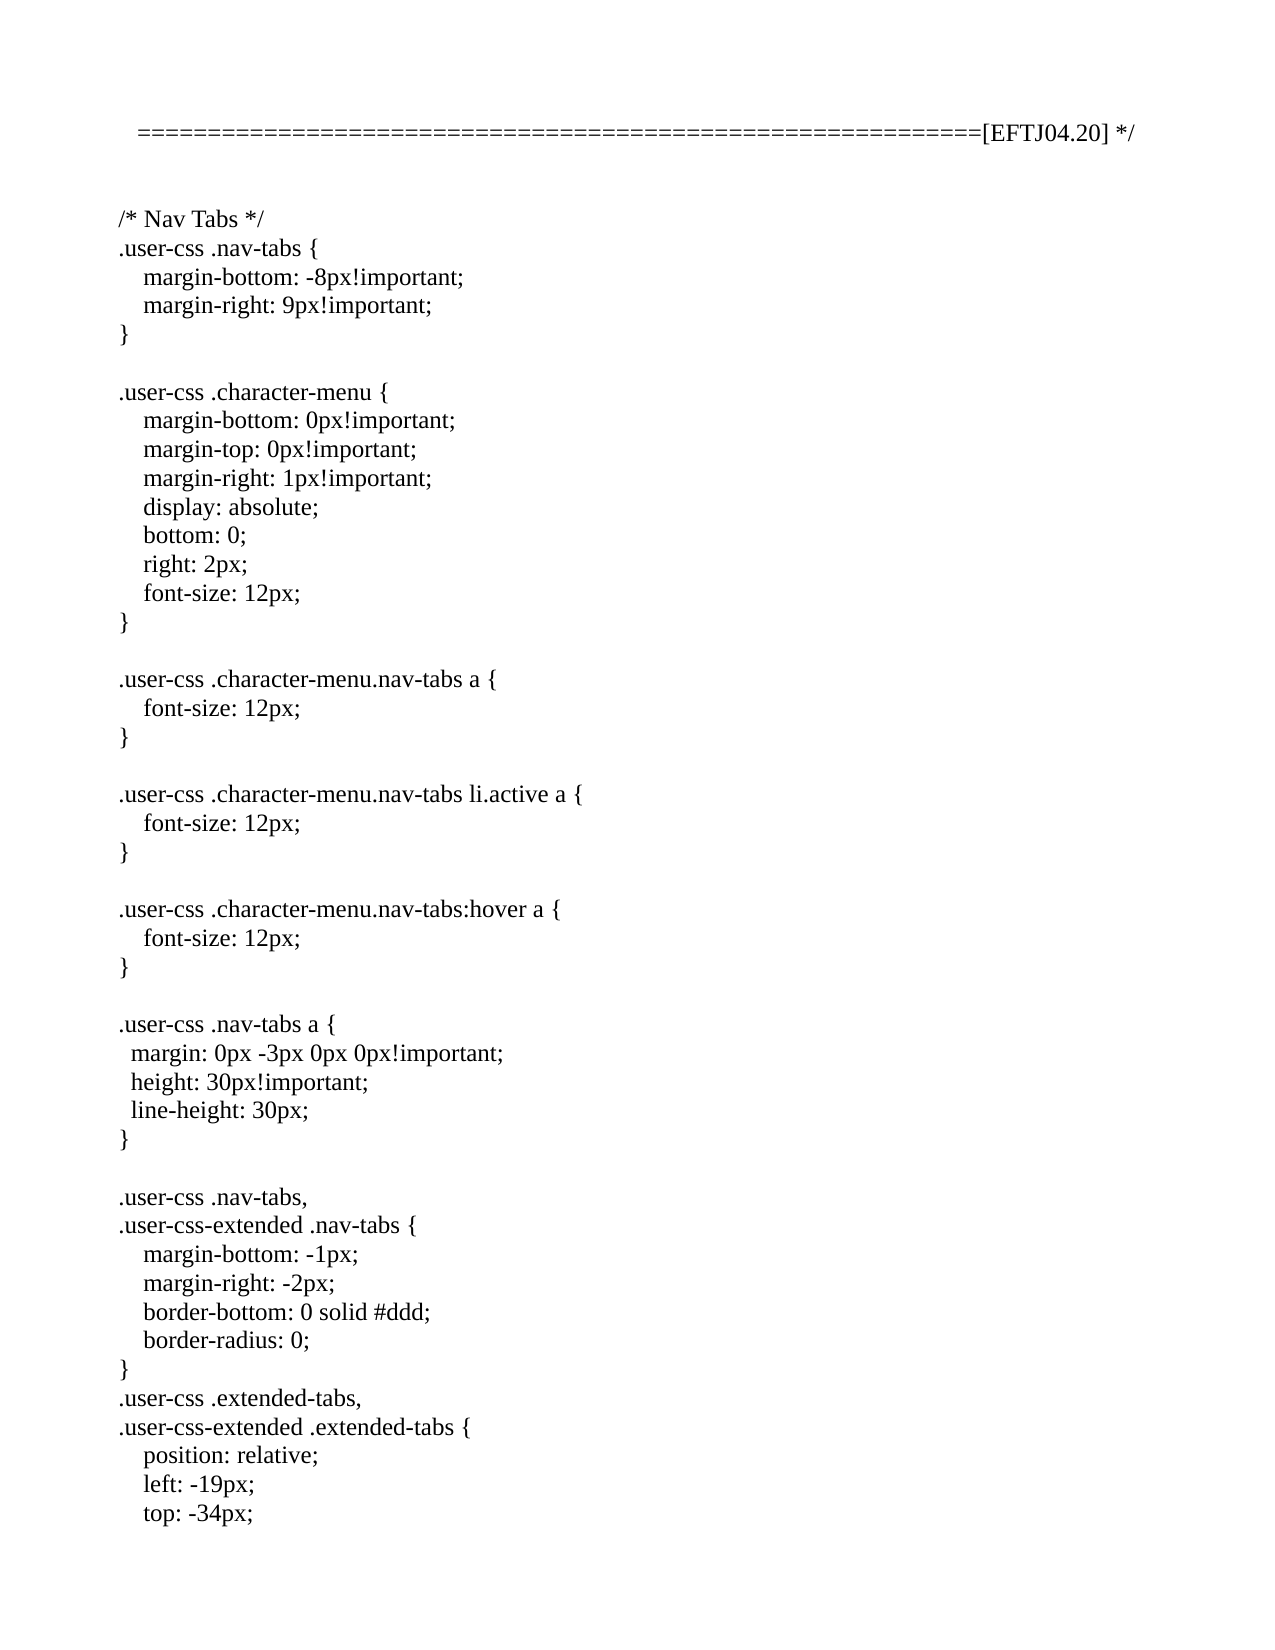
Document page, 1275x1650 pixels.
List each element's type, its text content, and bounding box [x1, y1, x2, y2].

text display: absolute; [118, 492, 1157, 521]
text } [118, 607, 1157, 636]
text margin-right: 9px!important; [118, 291, 1157, 319]
text } [118, 1354, 1157, 1383]
text } [118, 722, 1157, 751]
text margin-bottom: -8px!important; [118, 262, 1157, 291]
text } [118, 1124, 1157, 1153]
text margin-right: 1px!important; [118, 463, 1157, 492]
text border-radius: 0; [118, 1326, 1157, 1354]
text } [118, 837, 1157, 866]
text .user-css .character-menu.nav-tabs:hover a { [118, 894, 1157, 923]
text margin: 0px -3px 0px 0px!important; [118, 1038, 1157, 1067]
text .user-css-extended .nav-tabs { [118, 1211, 1157, 1239]
text position: relative; [118, 1441, 1157, 1469]
text border-bottom: 0 solid #ddd; [118, 1297, 1157, 1326]
text font-size: 12px; [118, 923, 1157, 952]
text .user-css .character-menu.nav-tabs a { [118, 664, 1157, 693]
text right: 2px; [118, 549, 1157, 578]
text } [118, 319, 1157, 348]
text .user-css .extended-tabs, [118, 1383, 1157, 1412]
text ============================================================[EFTJ04.20] */ [118, 118, 1157, 147]
text .user-css-extended .extended-tabs { [118, 1412, 1157, 1441]
text font-size: 12px; [118, 578, 1157, 607]
text .user-css .nav-tabs a { [118, 1009, 1157, 1038]
text .user-css .nav-tabs { [118, 233, 1157, 262]
text font-size: 12px; [118, 808, 1157, 837]
text top: -34px; [118, 1498, 1157, 1527]
text margin-right: -2px; [118, 1268, 1157, 1297]
text .user-css .character-menu.nav-tabs li.active a { [118, 779, 1157, 808]
text margin-bottom: 0px!important; [118, 406, 1157, 434]
text .user-css .nav-tabs, [118, 1182, 1157, 1211]
text line-height: 30px; [118, 1096, 1157, 1124]
text margin-bottom: -1px; [118, 1239, 1157, 1268]
text } [118, 952, 1157, 981]
text .user-css .character-menu { [118, 377, 1157, 406]
text font-size: 12px; [118, 693, 1157, 722]
text /* Nav Tabs */ [118, 204, 1157, 233]
text left: -19px; [118, 1469, 1157, 1498]
text margin-top: 0px!important; [118, 434, 1157, 463]
text bottom: 0; [118, 521, 1157, 549]
text height: 30px!important; [118, 1067, 1157, 1096]
